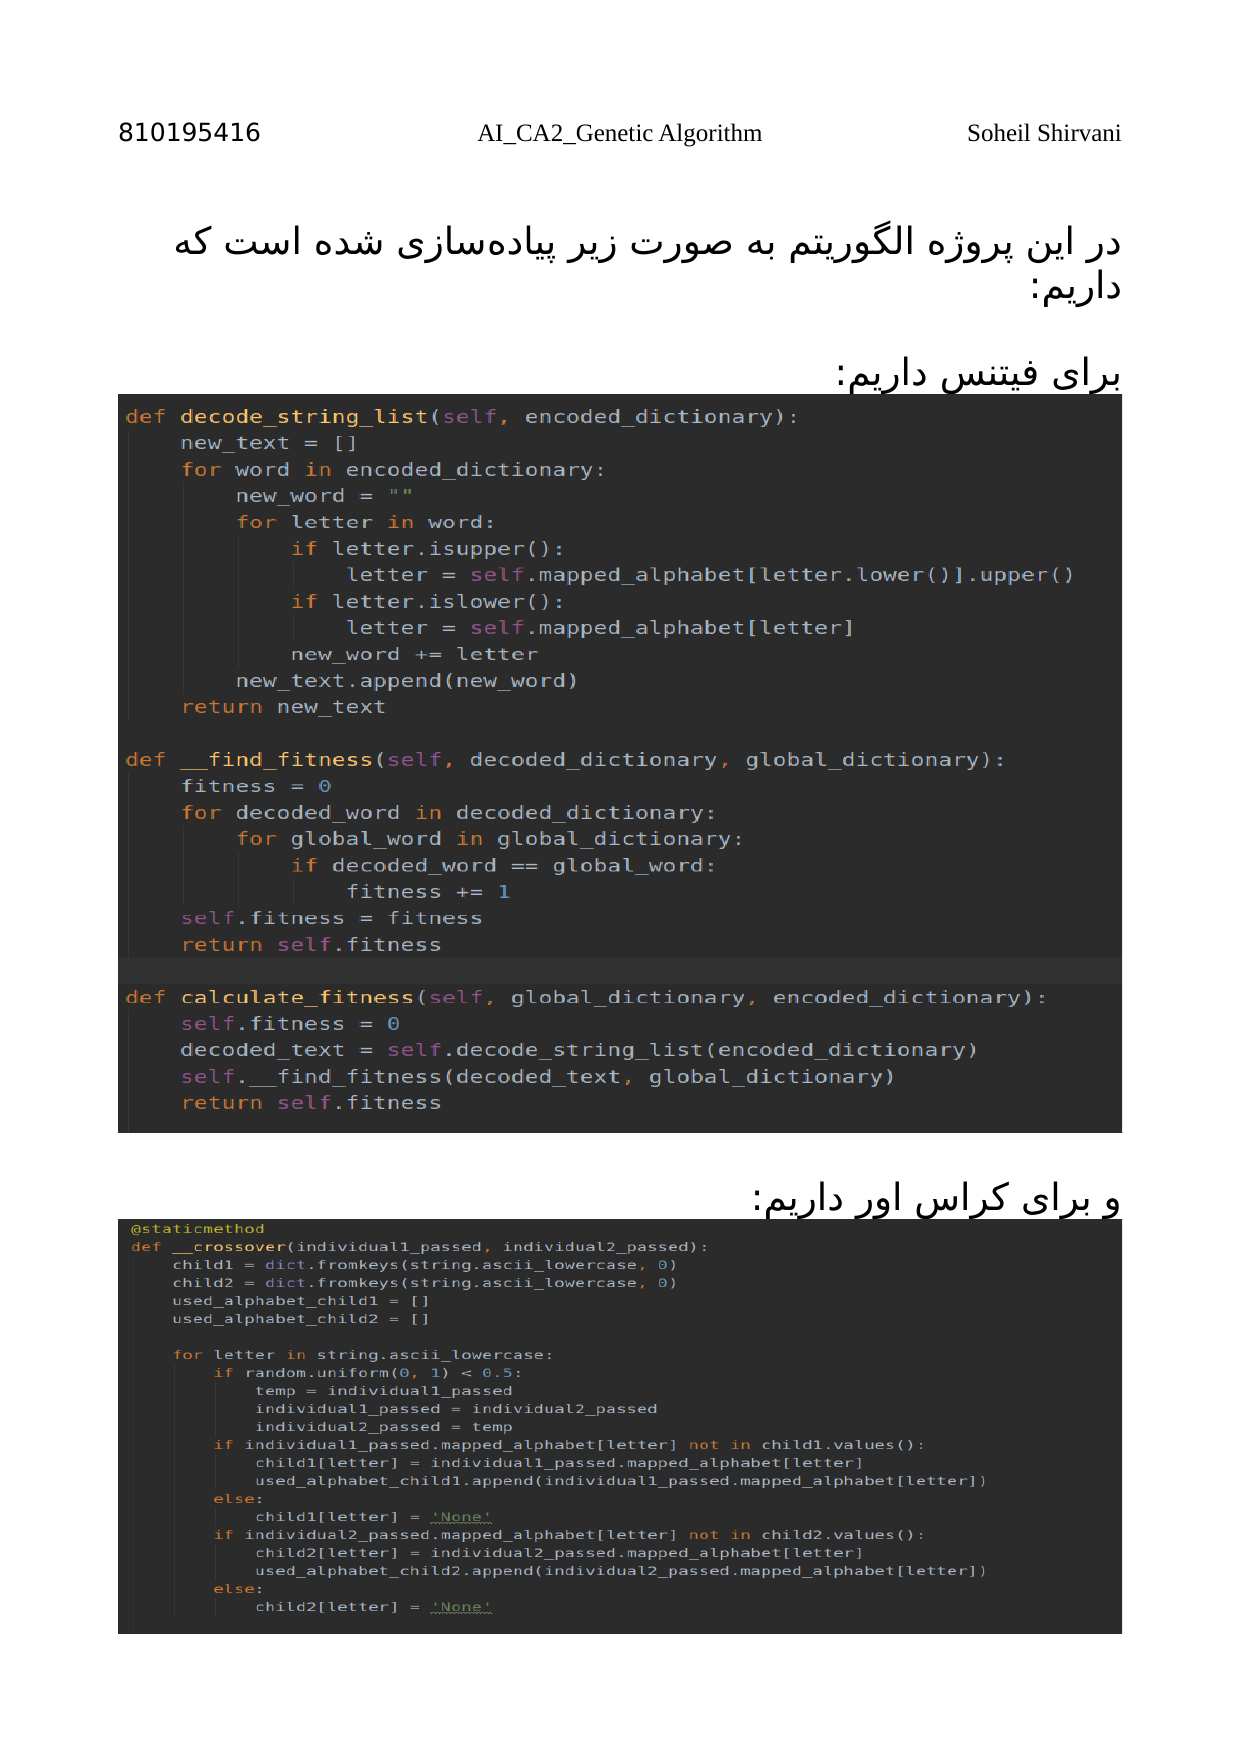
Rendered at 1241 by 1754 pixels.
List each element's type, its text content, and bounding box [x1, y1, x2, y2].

picture [118, 394, 1123, 1133]
text برای فیتنس داریم: [118, 350, 1122, 394]
text و برای کراس اور داریم: [118, 1176, 1122, 1219]
text در این پروژه الگوریتم به صورت زیر پیاده‌سازی شده است که داریم: [118, 220, 1122, 307]
picture [118, 1219, 1123, 1634]
